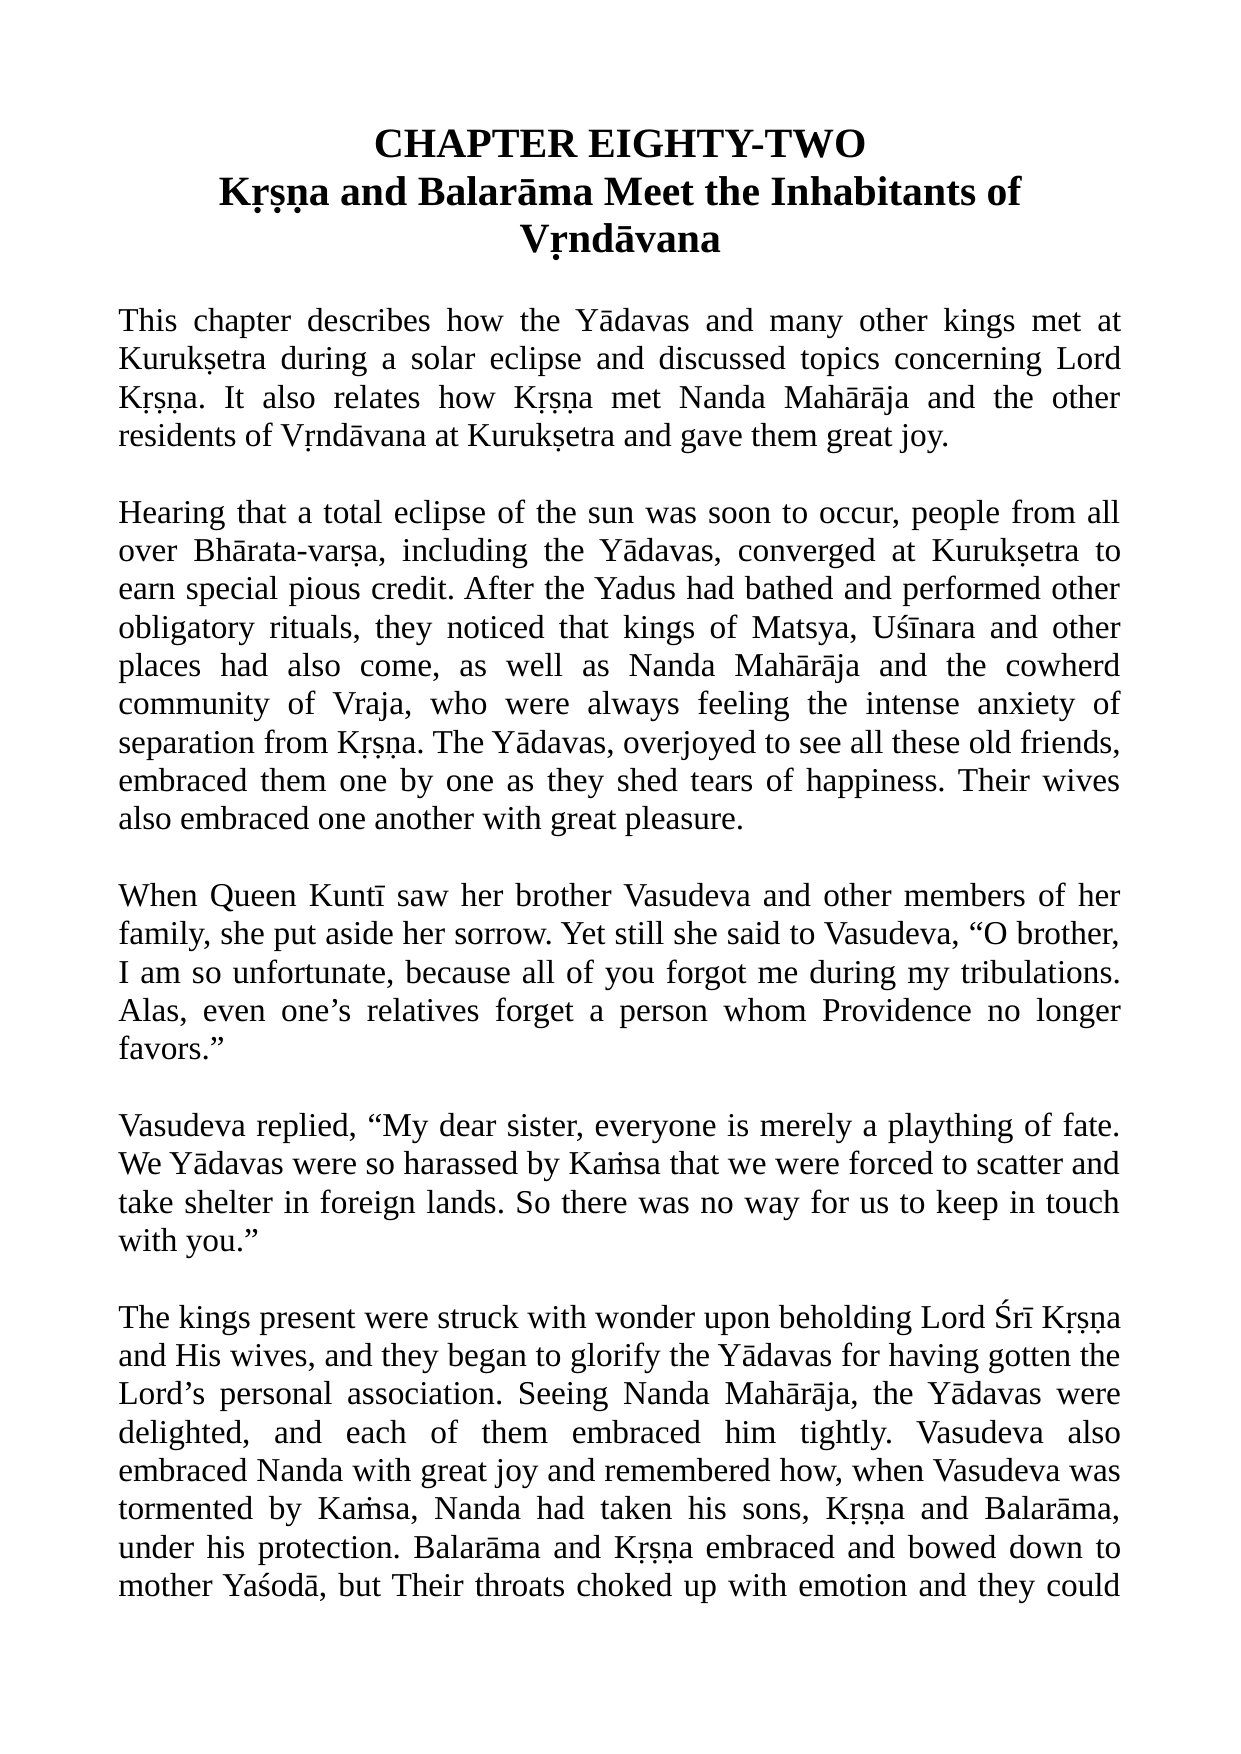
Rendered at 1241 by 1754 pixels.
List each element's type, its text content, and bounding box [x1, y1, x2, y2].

text Hearing that a total eclipse of the sun was soon to occur, people from all over Bhārata-varṣa, including the Yādavas, converged at Kurukṣetra to earn special pious credit. After the Yadus had bathed and performed other obligatory rituals, they noticed that kings of Matsya, Uśīnara and other places had also come, as well as Nanda Mahārāja and the cowherd community of Vraja, who were always feeling the intense anxiety of separation from Kṛṣṇa. The Yādavas, overjoyed to see all these old friends, embraced them one by one as they shed tears of happiness. Their wives also embraced one another with great pleasure. [118, 492, 1122, 837]
text This chapter describes how the Yādavas and many other kings met at Kurukṣetra during a solar eclipse and discussed topics concerning Lord Kṛṣṇa. It also relates how Kṛṣṇa met Nanda Mahārāja and the other residents of Vṛndāvana at Kurukṣetra and gave them great joy. [118, 300, 1122, 453]
text Kṛṣṇa and Balarāma Meet the Inhabitants of Vṛndāvana [118, 166, 1122, 262]
text Vasudeva replied, “My dear sister, everyone is merely a plaything of fate. We Yādavas were so harassed by Kaṁsa that we were forced to scatter and take shelter in foreign lands. So there was no way for us to keep in touch with you.” [118, 1105, 1122, 1258]
text The kings present were struck with wonder upon beholding Lord Śrī Kṛṣṇa and His wives, and they began to glorify the Yādavas for having gotten the Lord’s personal association. Seeing Nanda Mahārāja, the Yādavas were delighted, and each of them embraced him tightly. Vasudeva also embraced Nanda with great joy and remembered how, when Vasudeva was tormented by Kaṁsa, Nanda had taken his sons, Kṛṣṇa and Balarāma, under his protection. Balarāma and Kṛṣṇa embraced and bowed down to mother Yaśodā, but Their throats choked up with emotion and they could [118, 1297, 1122, 1603]
text When Queen Kuntī saw her brother Vasudeva and other members of her family, she put aside her sorrow. Yet still she said to Vasudeva, “O brother, I am so unfortunate, because all of you forgot me during my tribulations. Alas, even one’s relatives forget a person whom Providence no longer favors.” [118, 875, 1122, 1067]
text CHAPTER EIGHTY-TWO [118, 118, 1122, 166]
